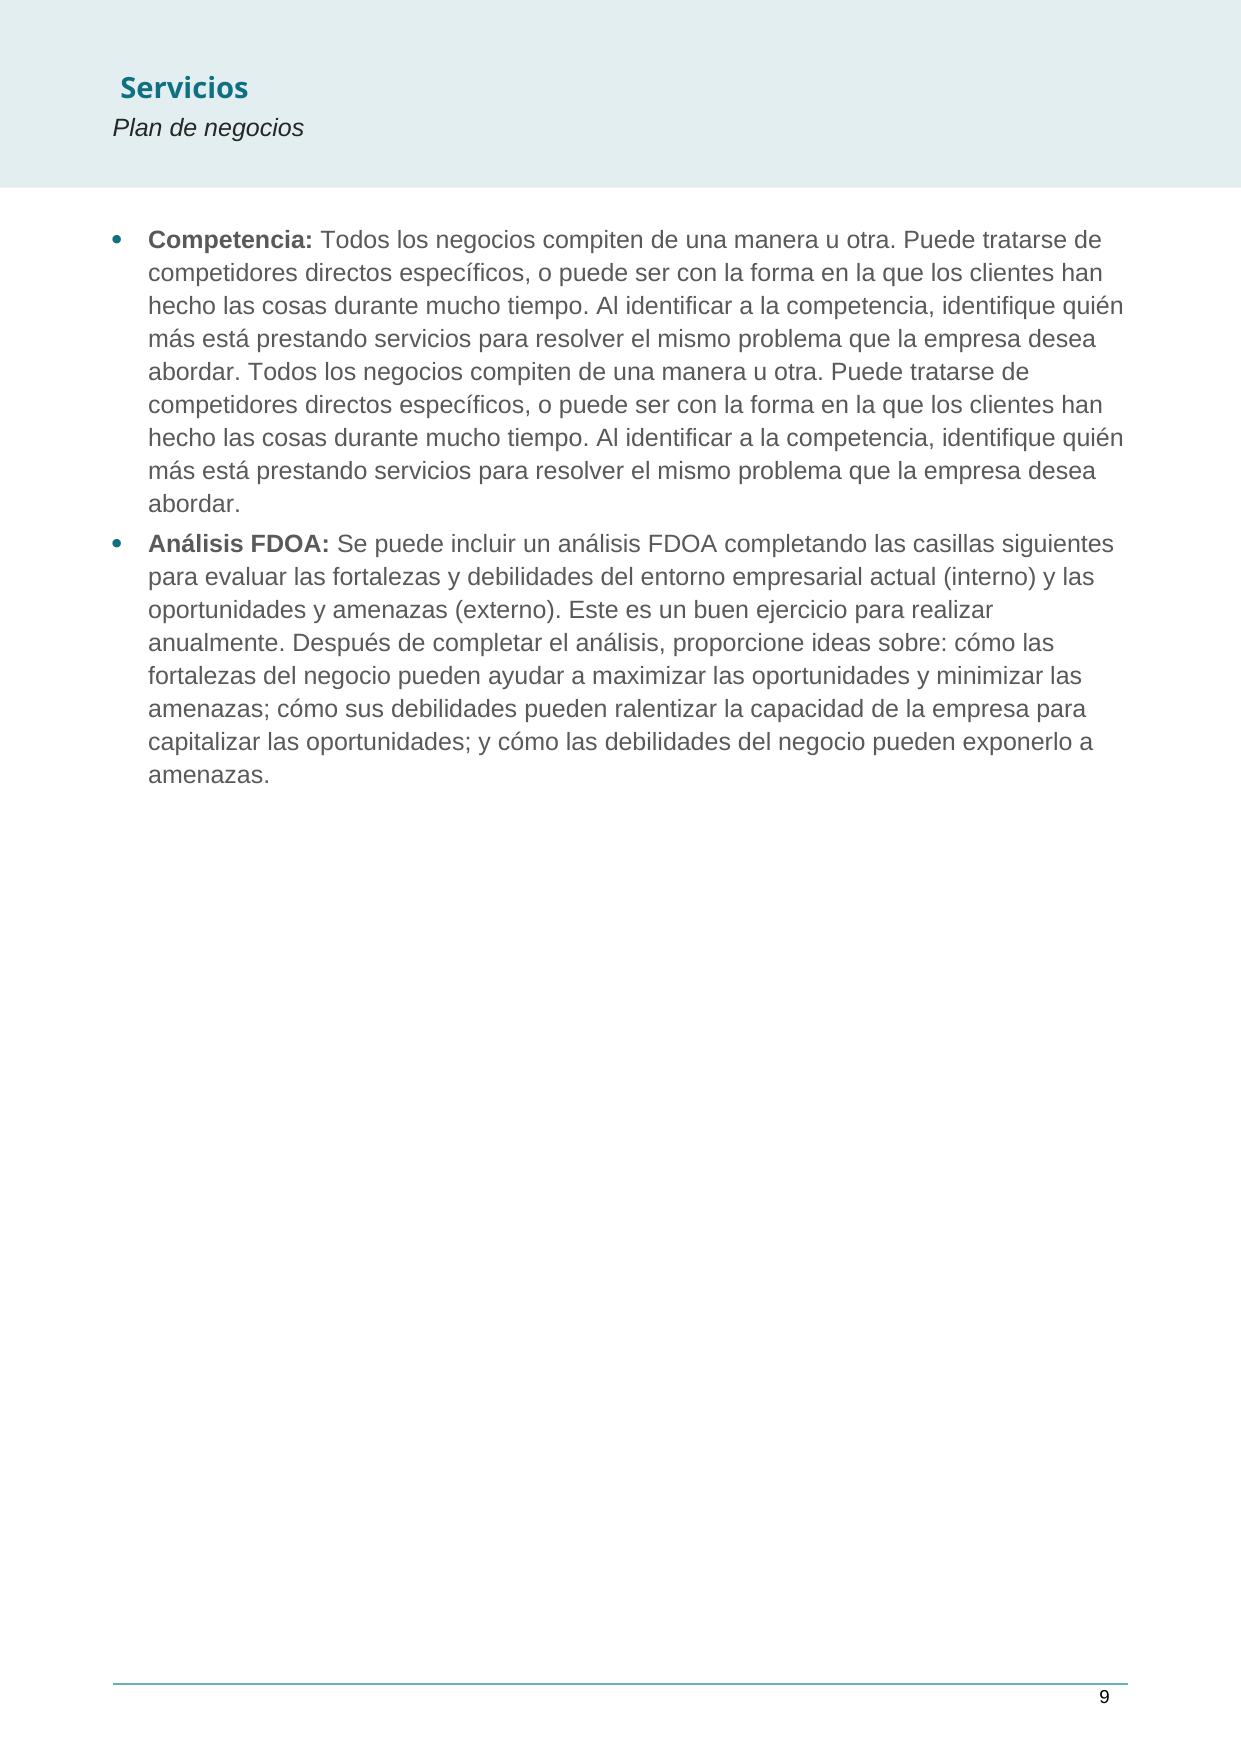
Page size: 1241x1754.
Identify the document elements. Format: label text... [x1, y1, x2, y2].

list Competencia: Todos los negocios compiten de una manera u otra. Puede tratarse de competidores directos específicos, o puede ser con la forma en la que los clientes han hecho las cosas durante mucho tiempo. Al identificar a la competencia, identifique quién más está prestando servicios para resolver el mismo problema que la empresa desea abordar. Todos los negocios compiten de una manera u otra. Puede tratarse de competidores directos específicos, o puede ser con la forma en la que los clientes han hecho las cosas durante mucho tiempo. Al identificar a la competencia, identifique quién más está prestando servicios para resolver el mismo problema que la empresa desea abordar. [112, 225, 1128, 518]
list Análisis FDOA: Se puede incluir un análisis FDOA completando las casillas siguientes para evaluar las fortalezas y debilidades del entorno empresarial actual (interno) y las oportunidades y amenazas (externo). Este es un buen ejercicio para realizar anualmente. Después de completar el análisis, proporcione ideas sobre: cómo las fortalezas del negocio pueden ayudar a maximizar las oportunidades y minimizar las amenazas; cómo sus debilidades pueden ralentizar la capacidad de la empresa para capitalizar las oportunidades; y cómo las debilidades del negocio pueden exponerlo a amenazas. [112, 528, 1128, 788]
